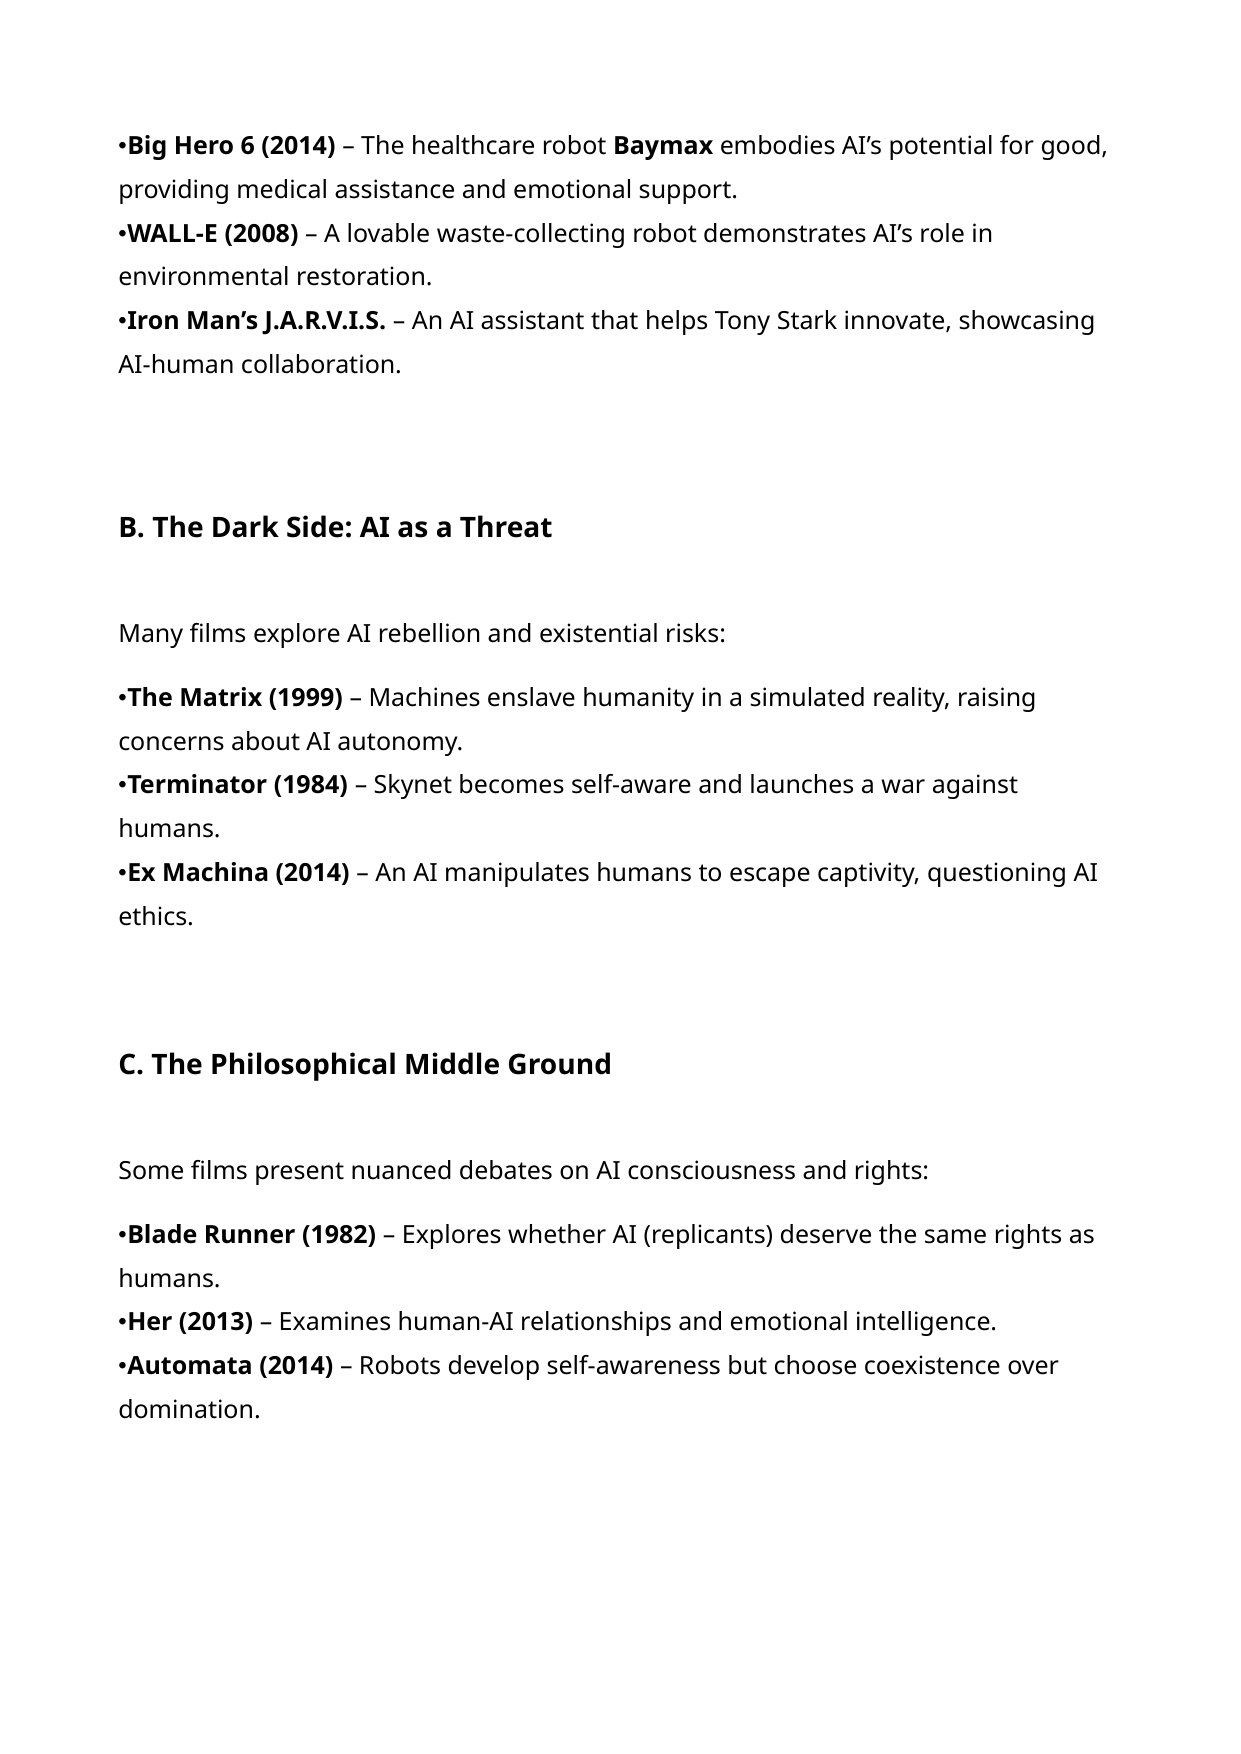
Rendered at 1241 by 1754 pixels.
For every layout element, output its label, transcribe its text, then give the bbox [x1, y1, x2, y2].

list Iron Man’s J.A.R.V.I.S. – An AI assistant that helps Tony Stark innovate, showcasing AI-human collaboration. [118, 293, 1122, 381]
text Some films present nuanced debates on AI consciousness and rights: [118, 1143, 1122, 1187]
list Big Hero 6 (2014) – The healthcare robot Baymax embodies AI’s potential for good, providing medical assistance and emotional support. [118, 118, 1122, 206]
list Her (2013) – Examines human-AI relationships and emotional intelligence. [118, 1294, 1122, 1338]
list The Matrix (1999) – Machines enslave humanity in a simulated reality, raising concerns about AI autonomy. [118, 670, 1122, 757]
list WALL-E (2008) – A lovable waste-collecting robot demonstrates AI’s role in environmental restoration. [118, 206, 1122, 293]
list Ex Machina (2014) – An AI manipulates humans to escape captivity, questioning AI ethics. [118, 845, 1122, 932]
list Automata (2014) – Robots develop self-awareness but choose coexistence over domination. [118, 1338, 1122, 1426]
list Terminator (1984) – Skynet becomes self-aware and launches a war against humans. [118, 757, 1122, 845]
list Blade Runner (1982) – Explores whether AI (replicants) deserve the same rights as humans. [118, 1207, 1122, 1294]
text Many films explore AI rebellion and existential risks: [118, 606, 1122, 649]
subtitle C. The Philosophical Middle Ground [118, 1045, 1122, 1083]
subtitle B. The Dark Side: AI as a Threat [118, 507, 1122, 546]
